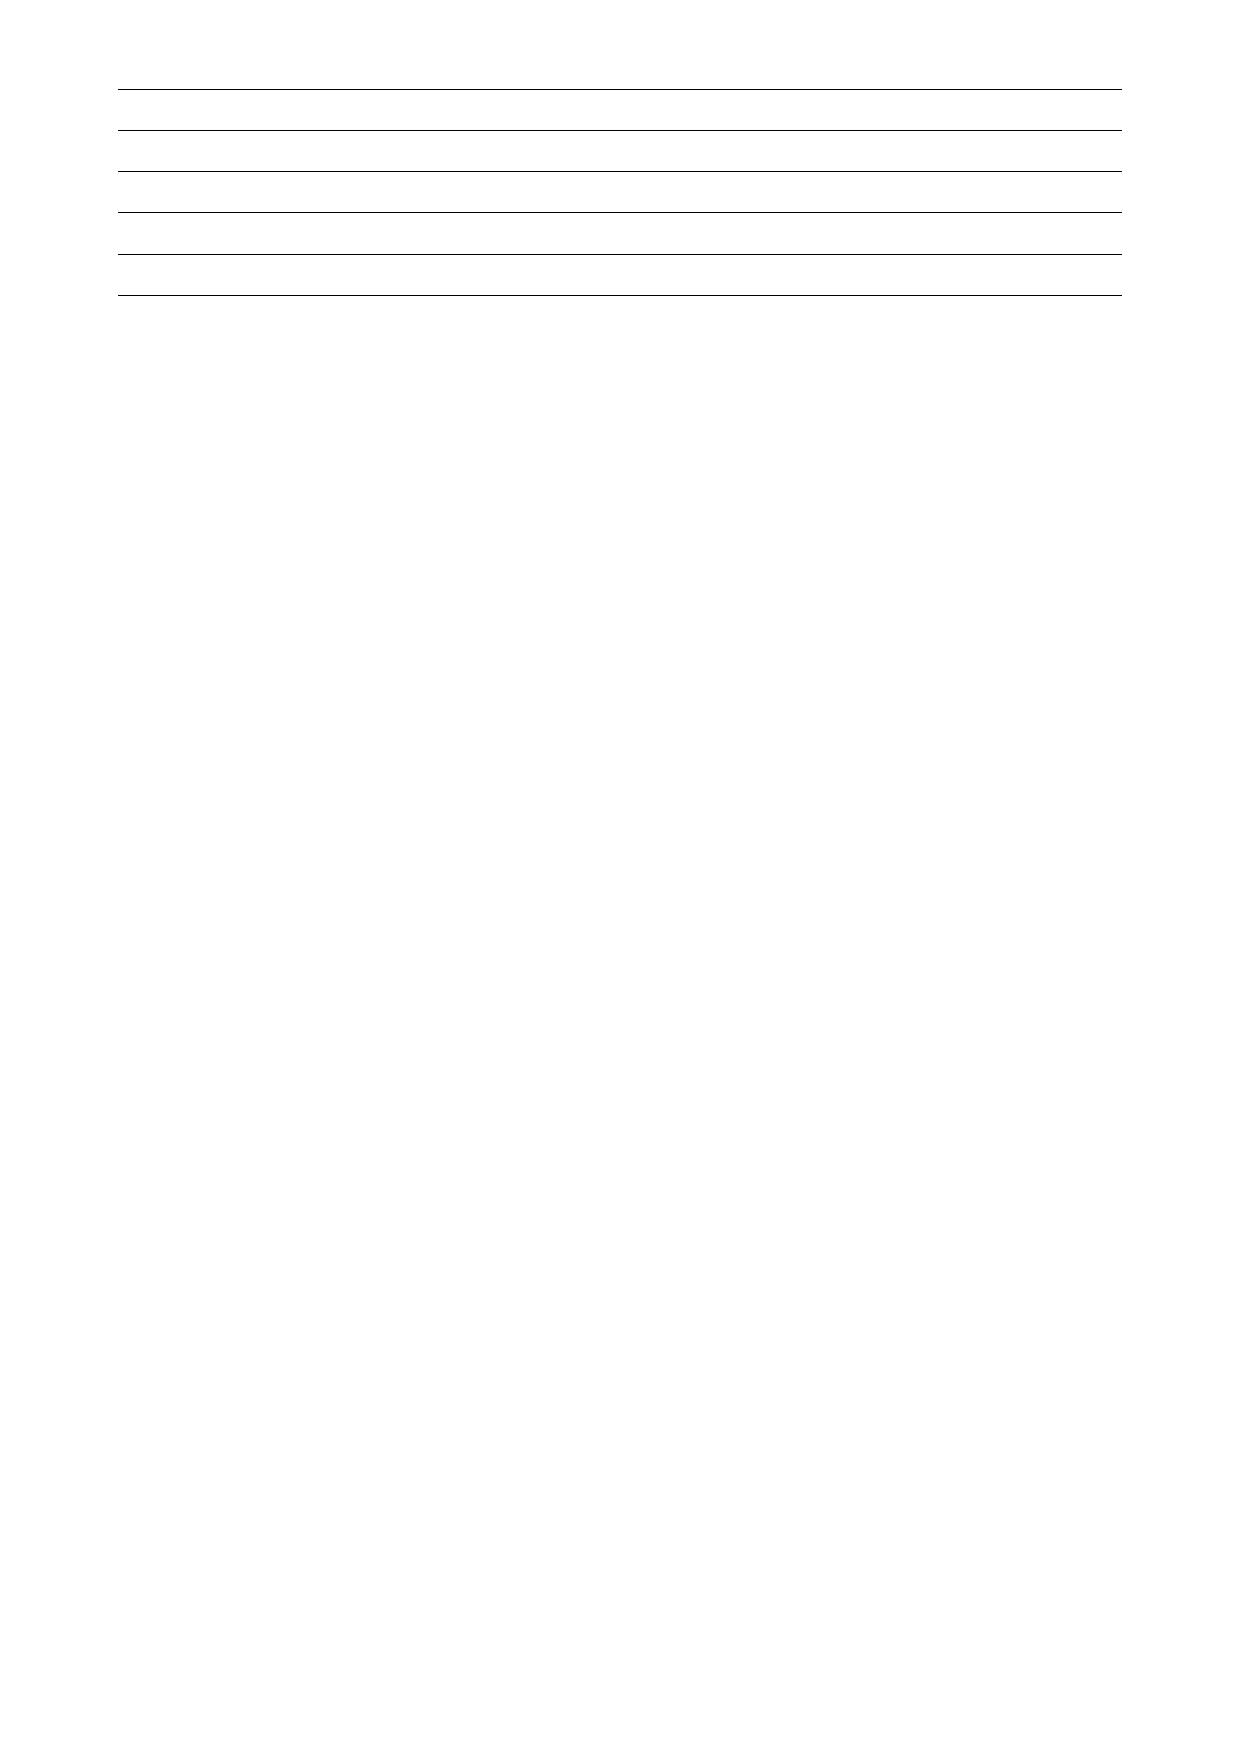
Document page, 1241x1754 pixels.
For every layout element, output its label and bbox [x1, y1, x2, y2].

table_cell [207, 255, 1122, 295]
table_cell [118, 90, 207, 130]
table_cell [118, 213, 207, 253]
table_cell [118, 172, 207, 212]
table_cell [207, 172, 1122, 212]
table_cell [207, 131, 1122, 171]
table_cell [207, 213, 1122, 253]
table_cell [118, 255, 207, 295]
table_cell [207, 90, 1122, 130]
table_cell [118, 131, 207, 171]
